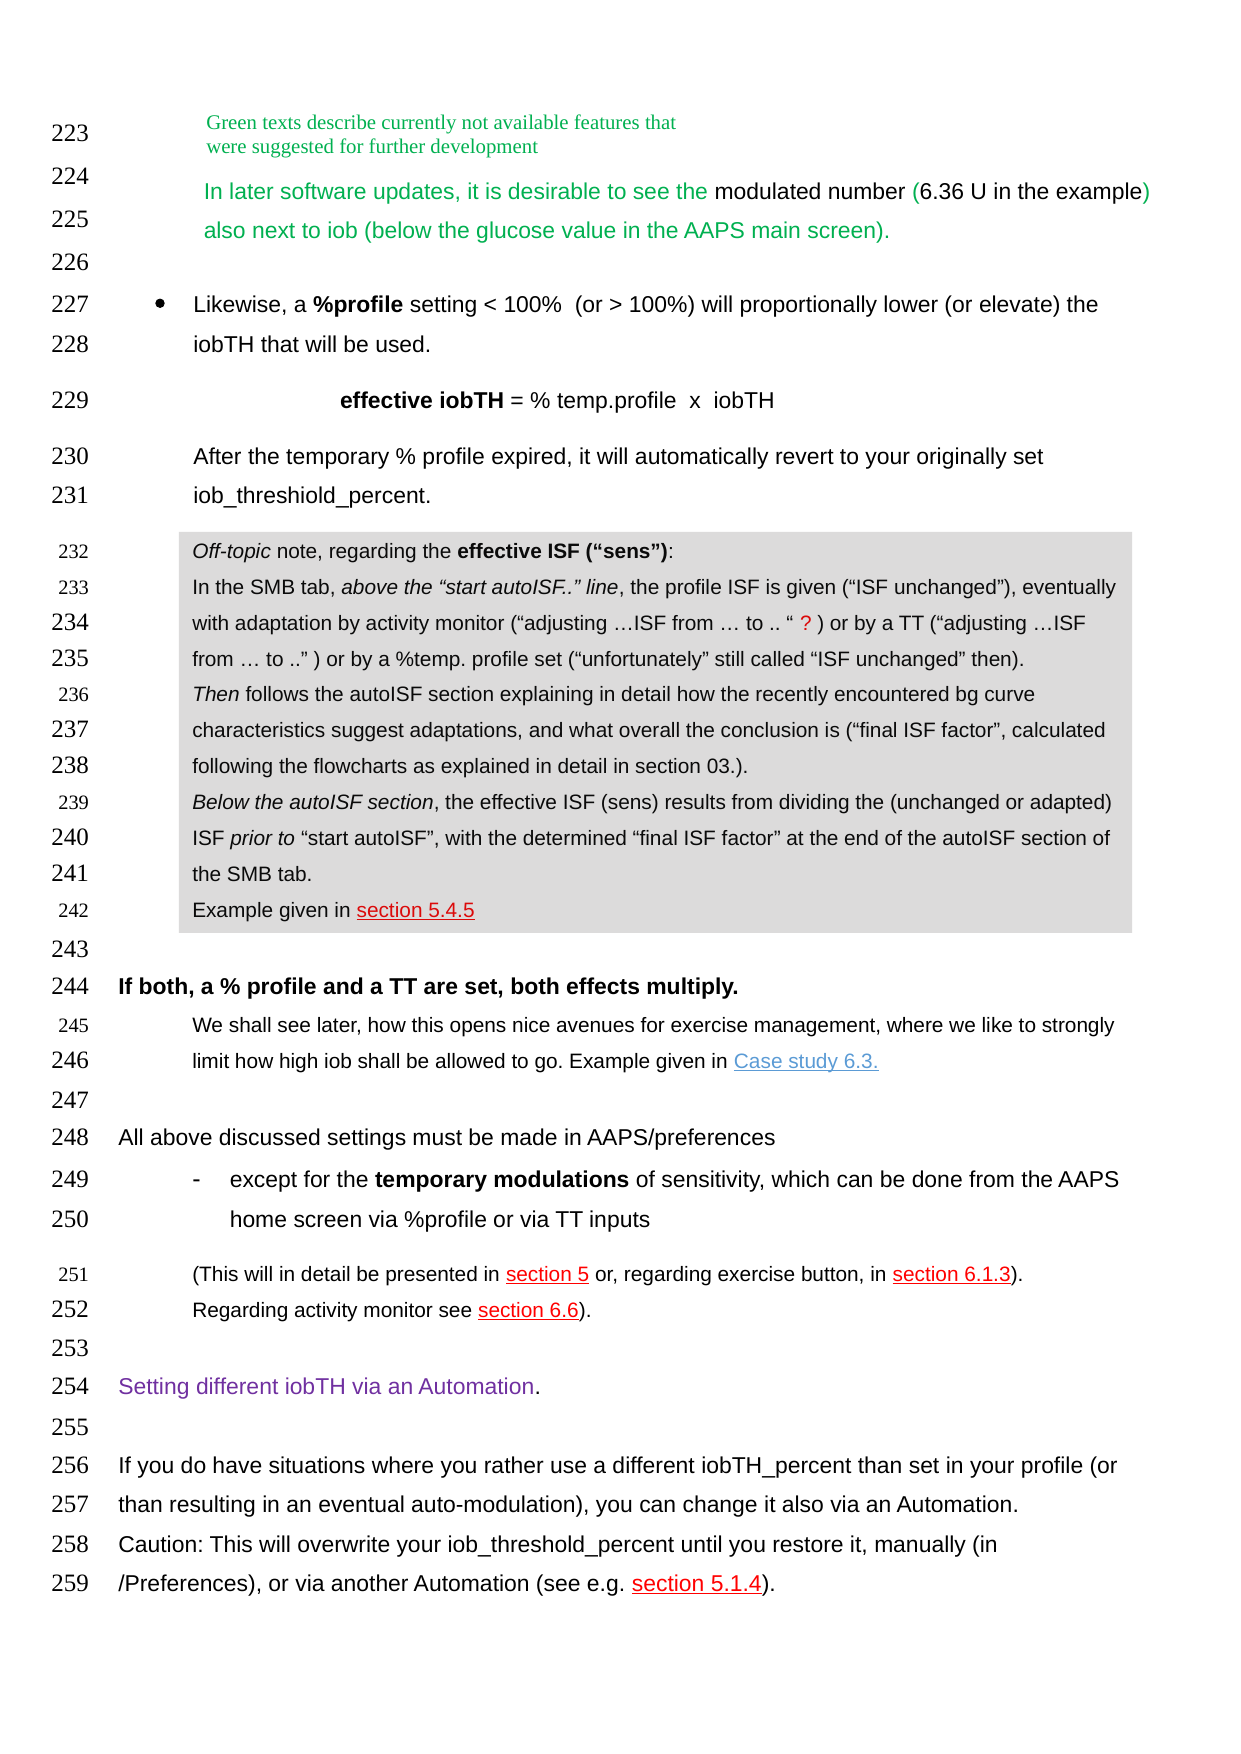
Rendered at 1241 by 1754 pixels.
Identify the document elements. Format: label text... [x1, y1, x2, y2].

text If both, a % profile and a TT are set, both effects multiply. [118, 973, 1122, 1000]
text Setting different iobTH via an Automation. [118, 1373, 1122, 1399]
list In later software updates, it is desirable to see the modulated number (6.36 U in the example) also next to iob (below the glucose value in the AAPS main screen). [203, 178, 1170, 244]
list After the temporary % profile expired, it will automatically revert to your originally set iob_threshiold_percent. [193, 443, 1122, 509]
text Green texts describe currently not available features that were suggested for further development [206, 110, 680, 158]
text If you do have situations where you rather use a different iobTH_percent than set in your profile (or than resulting in an eventual auto-modulation), you can change it also via an Automation. [118, 1452, 1122, 1518]
text Caution: This will overwrite your iob_threshold_percent until you restore it, manually (in /Preferences), or via another Automation (see e.g. section 5.1.4). [118, 1531, 1122, 1597]
list except for the temporary modulations of sensitivity, which can be done from the AAPS home screen via %profile or via TT inputs [192, 1164, 1122, 1232]
text We shall see later, how this opens nice avenues for exercise management, where we like to strongly limit how high iob shall be allowed to go. Example given in Case study 6.3. [192, 1013, 1122, 1073]
text (This will in detail be presented in section 5 or, regarding exercise button, in section 6.1.3). Regarding activity monitor see section 6.6). [192, 1262, 1122, 1322]
list Likewise, a %profile setting < 100% (or > 100%) will proportionally lower (or elevate) the iobTH that will be used. [156, 291, 1122, 357]
text All above discussed settings must be made in AAPS/preferences [118, 1124, 1122, 1151]
list effective iobTH = % temp.profile x iobTH [193, 387, 1122, 413]
